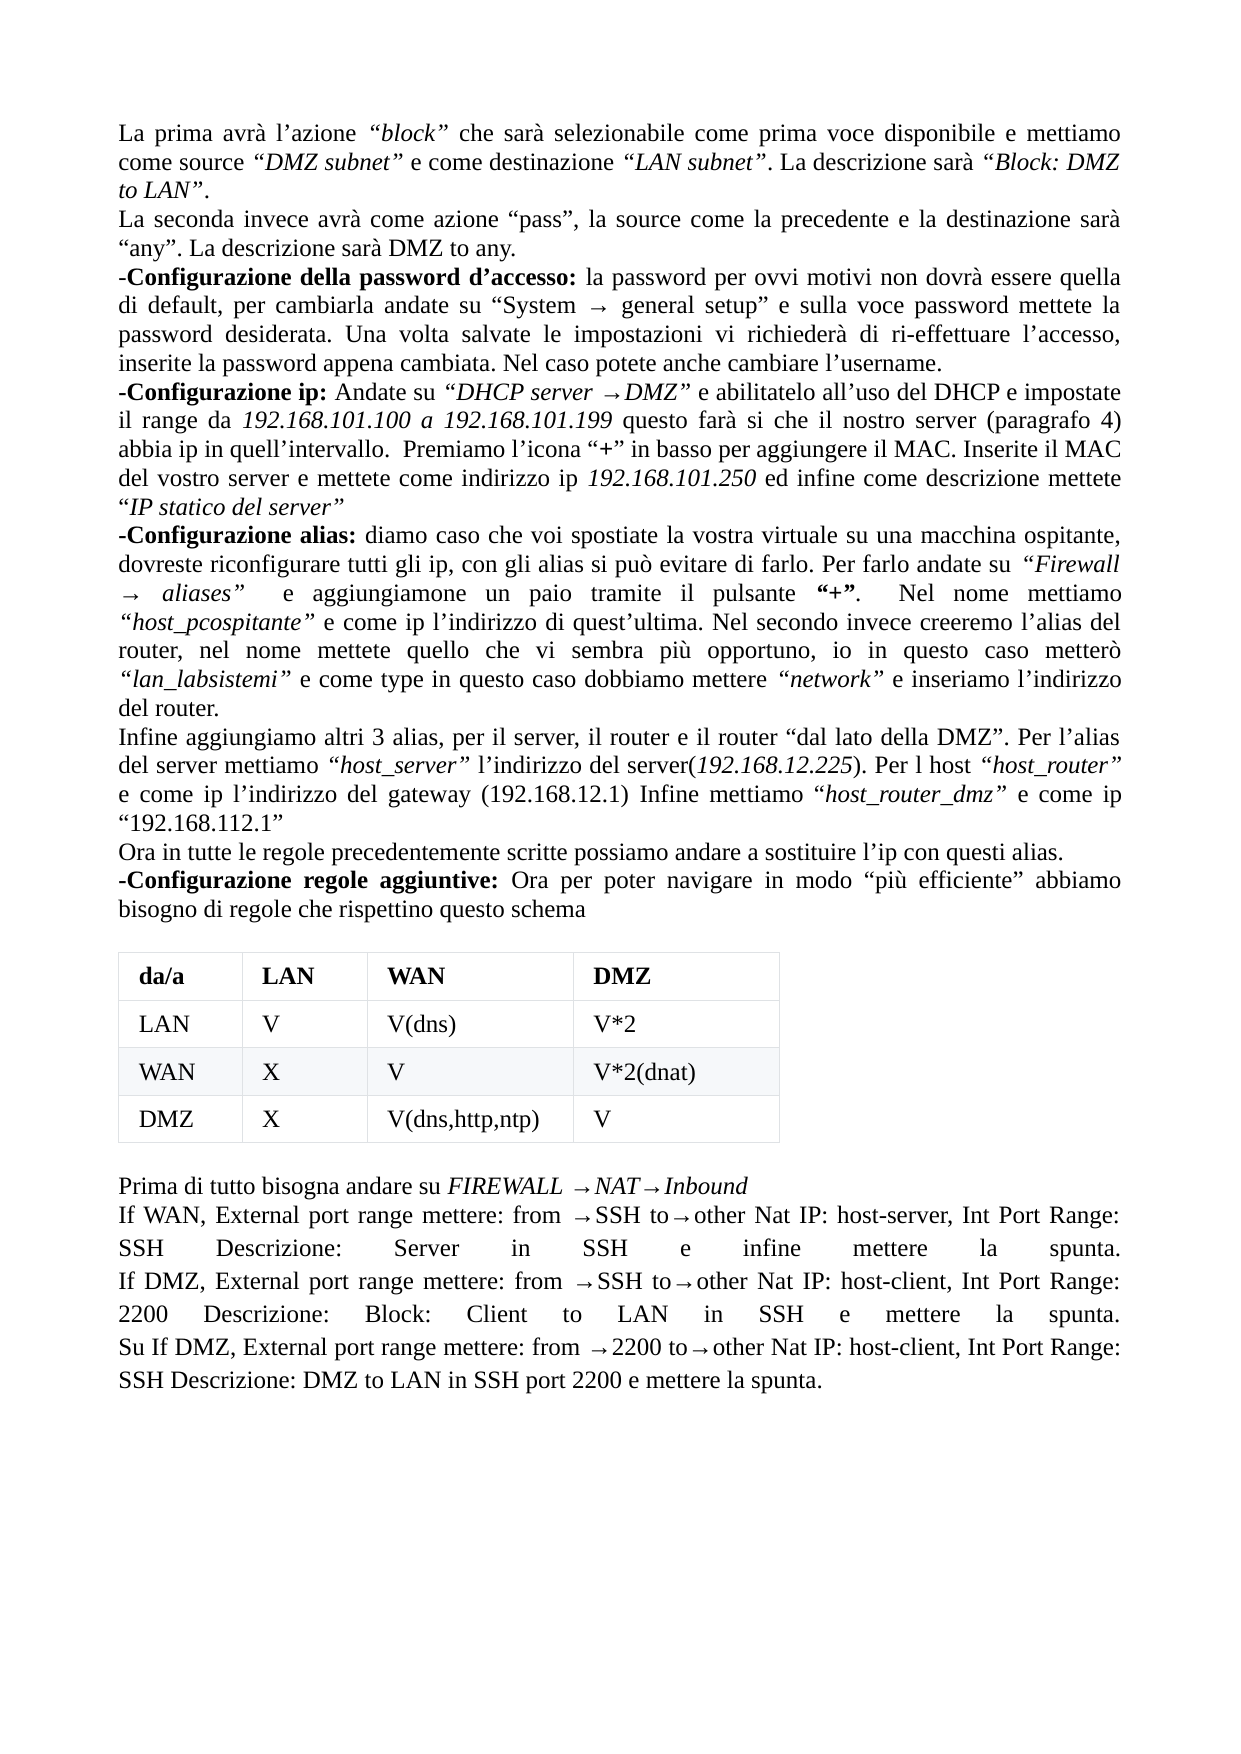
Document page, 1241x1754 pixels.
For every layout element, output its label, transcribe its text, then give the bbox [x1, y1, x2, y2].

table_cell DMZ [119, 1096, 242, 1142]
text -Configurazione ip: Andate su “DHCP server →DMZ” e abilitatelo all’uso del DHCP e impostate il range da 192.168.101.100 a 192.168.101.199 questo farà si che il nostro server (paragrafo 4) abbia ip in quell’intervallo. Premiamo l’icona “+” in basso per aggiungere il MAC. Inserite il MAC del vostro server e mettete come indirizzo ip 192.168.101.250 ed infine come descrizione mettete “IP statico del server” [118, 377, 1122, 521]
table_cell LAN [119, 1001, 242, 1047]
table_header da/a [119, 953, 242, 999]
text La seconda invece avrà come azione “pass”, la source come la precedente e la destinazione sarà “any”. La descrizione sarà DMZ to any. [118, 204, 1122, 262]
text If WAN, External port range mettere: from →SSH to→other Nat IP: host-server, Int Port Range: SSH Descrizione: Server in SSH e infine mettere la spunta. If DMZ, External port range mettere: from →SSH to→other Nat IP: host-client, Int Port Range: 2200 Descrizione: Block: Client to LAN in SSH e mettere la spunta. Su If DMZ, External port range mettere: from →2200 to→other Nat IP: host-client, Int Port Range: SSH Descrizione: DMZ to LAN in SSH port 2200 e mettere la spunta. [118, 1200, 1122, 1394]
table_cell X [243, 1048, 367, 1095]
text Infine aggiungiamo altri 3 alias, per il server, il router e il router “dal lato della DMZ”. Per l’alias del server mettiamo “host_server” l’indirizzo del server(192.168.12.225). Per l host “host_router” e come ip l’indirizzo del gateway (192.168.12.1) Infine mettiamo “host_router_dmz” e come ip “192.168.112.1” [118, 722, 1122, 837]
table_cell V*2(dnat) [574, 1048, 779, 1095]
text Prima di tutto bisogna andare su FIREWALL →NAT→Inbound [118, 1142, 1122, 1200]
table_cell V [368, 1048, 573, 1095]
text -Configurazione alias: diamo caso che voi spostiate la vostra virtuale su una macchina ospitante, dovreste riconfigurare tutti gli ip, con gli alias si può evitare di farlo. Per farlo andate su “Firewall → aliases” e aggiungiamone un paio tramite il pulsante “+”. Nel nome mettiamo “host_pcospitante” e come ip l’indirizzo di quest’ultima. Nel secondo invece creeremo l’alias del router, nel nome mettete quello che vi sembra più opportuno, io in questo caso metterò “lan_labsistemi” e come type in questo caso dobbiamo mettere “network” e inseriamo l’indirizzo del router. [118, 521, 1122, 722]
table_cell V [574, 1096, 779, 1142]
table_header DMZ [574, 953, 779, 999]
text -Configurazione della password d’accesso: la password per ovvi motivi non dovrà essere quella di default, per cambiarla andate su “System → general setup” e sulla voce password mettete la password desiderata. Una volta salvate le impostazioni vi richiederà di ri-effettuare l’accesso, inserite la password appena cambiata. Nel caso potete anche cambiare l’username. [118, 262, 1122, 377]
text La prima avrà l’azione “block” che sarà selezionabile come prima voce disponibile e mettiamo come source “DMZ subnet” e come destinazione “LAN subnet”. La descrizione sarà “Block: DMZ to LAN”. [118, 118, 1122, 204]
table_cell X [243, 1096, 367, 1142]
text -Configurazione regole aggiuntive: Ora per poter navigare in modo “più efficiente” abbiamo bisogno di regole che rispettino questo schema [118, 866, 1122, 923]
table_cell WAN [119, 1048, 242, 1095]
table_header WAN [368, 953, 573, 999]
table_cell V(dns) [368, 1001, 573, 1047]
table_header LAN [243, 953, 367, 999]
text Ora in tutte le regole precedentemente scritte possiamo andare a sostituire l’ip con questi alias. [118, 837, 1122, 866]
table_cell V*2 [574, 1001, 779, 1047]
table_cell V(dns,http,ntp) [368, 1096, 573, 1142]
table_cell V [243, 1001, 367, 1047]
